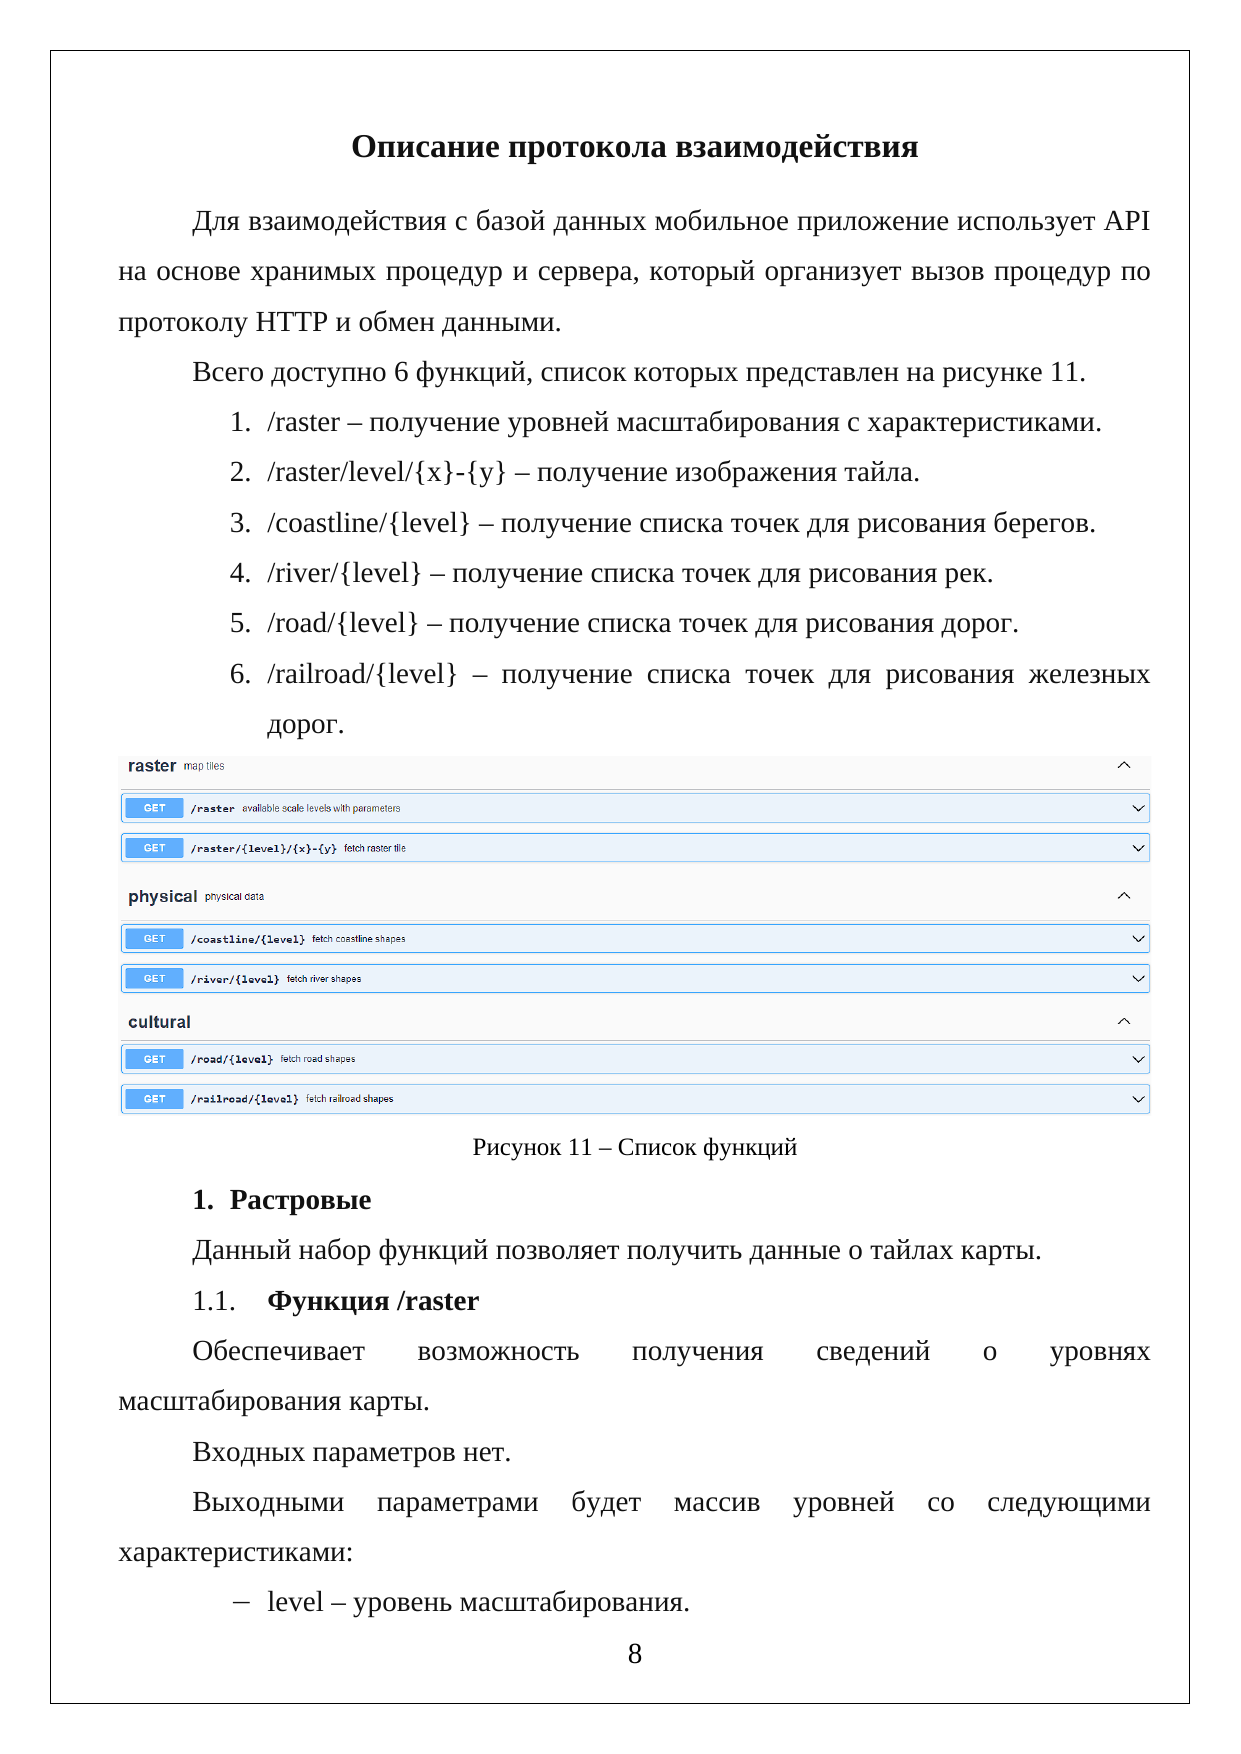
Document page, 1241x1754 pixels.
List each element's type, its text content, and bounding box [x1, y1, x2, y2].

list /raster/level/{x}-{y} – получение изображения тайла. [229, 454, 1152, 488]
text Рисунок 11 – Список функций [118, 1132, 1152, 1161]
text Данный набор функций позволяет получить данные о тайлах карты. [118, 1232, 1152, 1266]
text Входных параметров нет. [118, 1434, 1152, 1467]
text Всего доступно 6 функций, список которых представлен на рисунке 11. [118, 354, 1152, 387]
list Растровые [192, 1182, 1152, 1216]
list /railroad/{level} – получение списка точек для рисования железных дорог. [229, 656, 1152, 740]
list /coastline/{level} – получение списка точек для рисования берегов. [229, 505, 1152, 538]
list /river/{level} – получение списка точек для рисования рек. [229, 555, 1152, 589]
list /raster – получение уровней масштабирования с характеристиками. [229, 404, 1152, 438]
text Описание протокола взаимодействия [118, 126, 1152, 165]
text Выходными параметрами будет массив уровней со следующими характеристиками: [118, 1484, 1152, 1568]
text Для взаимодействия с базой данных мобильное приложение использует API на основе хранимых процедур и сервера, который организует вызов процедур по протоколу HTTP и обмен данными. [118, 203, 1152, 337]
list Функция /raster [192, 1283, 1152, 1316]
list /road/{level} – получение списка точек для рисования дорог. [229, 606, 1152, 639]
list level – уровень масштабирования. [229, 1584, 1152, 1618]
text Обеспечивает возможность получения сведений о уровнях масштабирования карты. [118, 1333, 1152, 1417]
